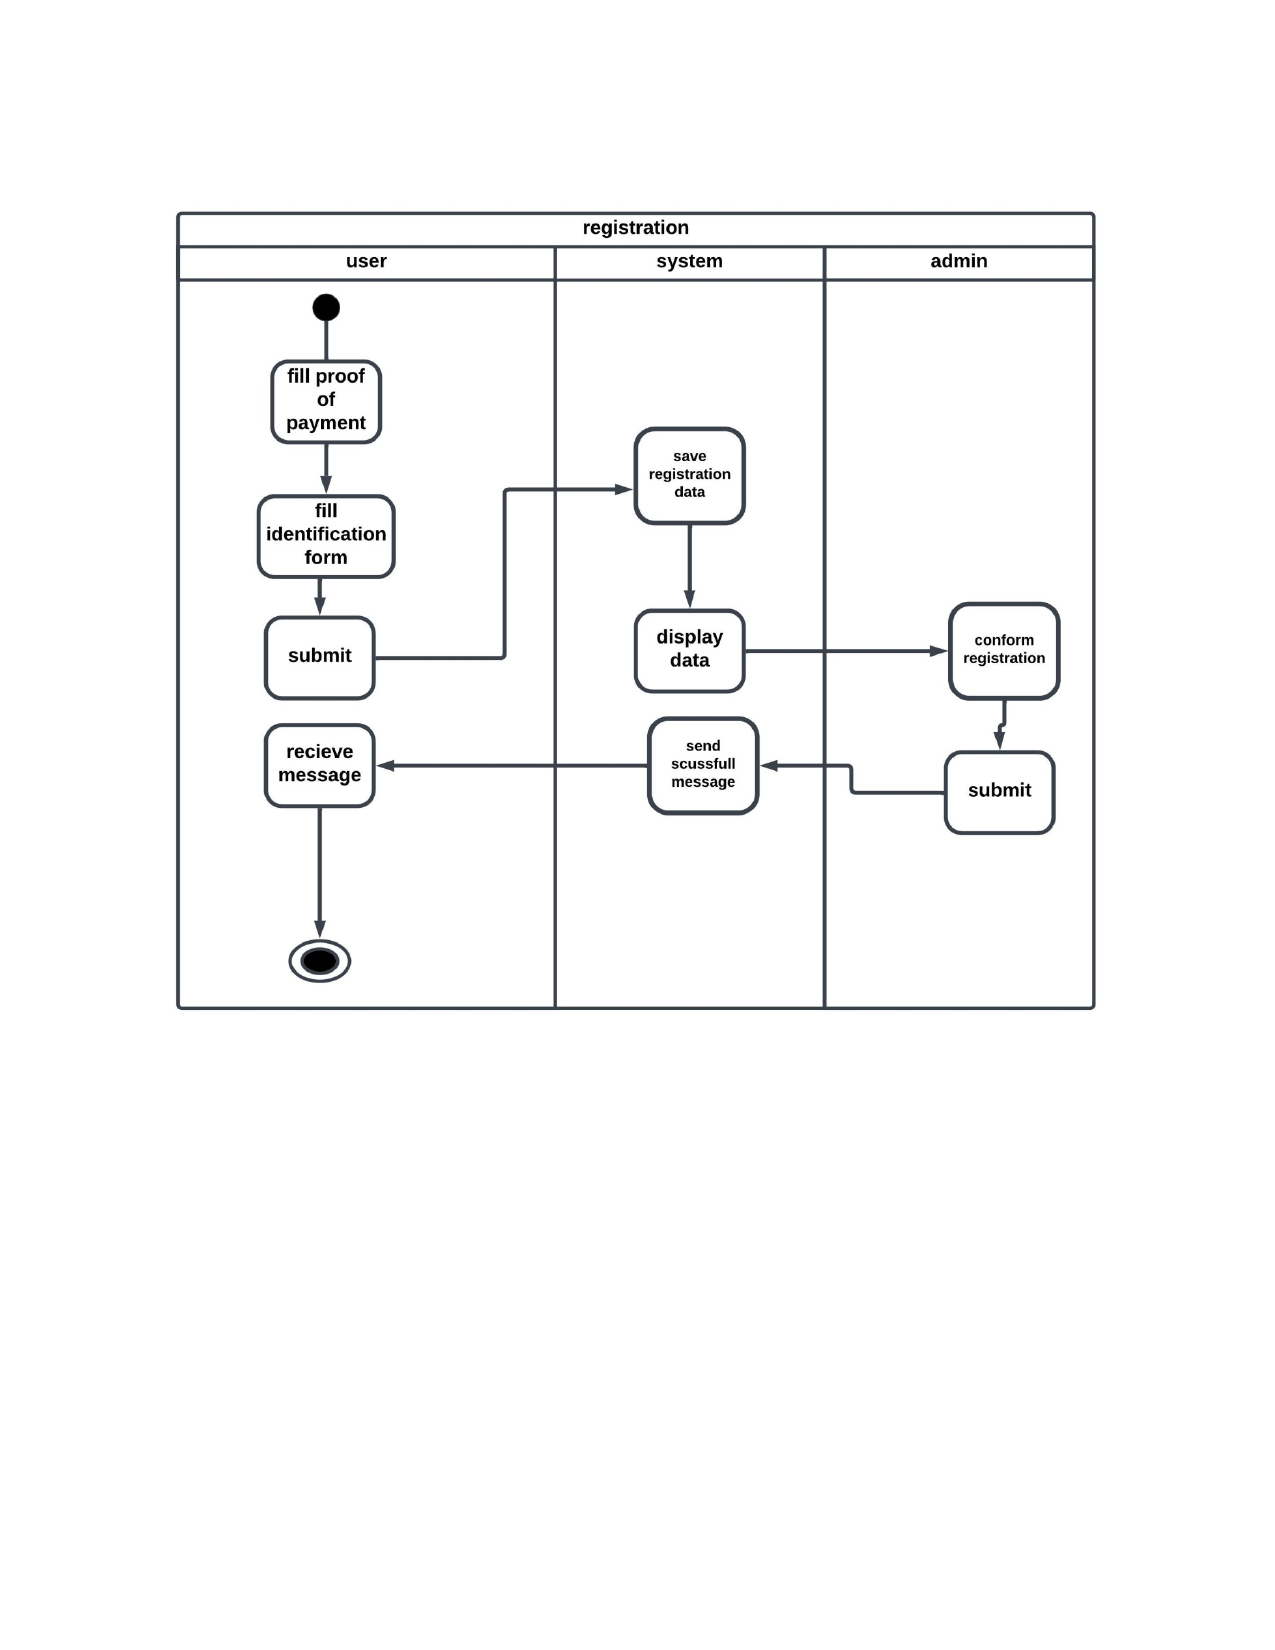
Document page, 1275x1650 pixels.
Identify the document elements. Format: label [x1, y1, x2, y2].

picture [150, 196, 1125, 1043]
